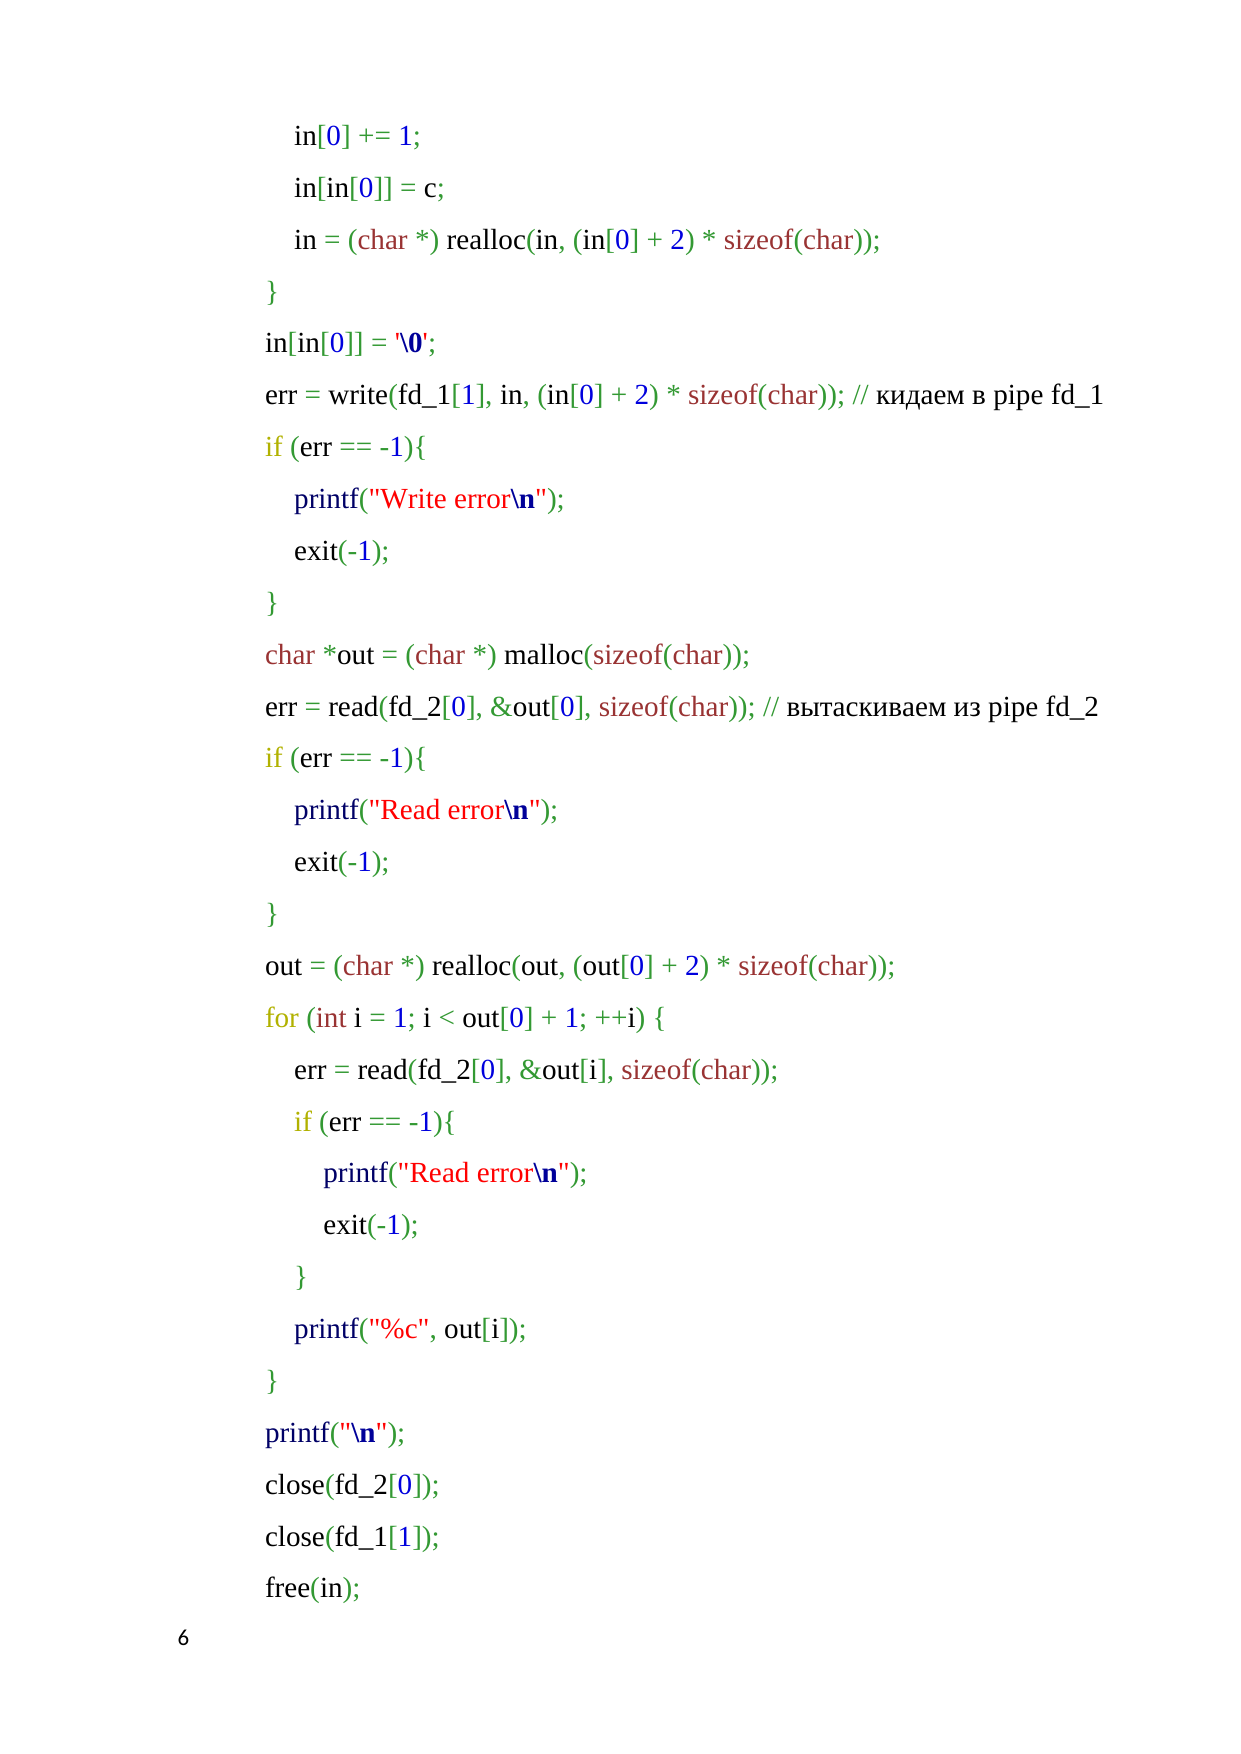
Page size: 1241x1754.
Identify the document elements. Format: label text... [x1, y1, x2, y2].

text exit(-1); [177, 844, 1152, 878]
text exit(-1); [177, 533, 1152, 567]
text } [177, 274, 1152, 307]
text for (int i = 1; i < out[0] + 1; ++i) { [177, 1000, 1152, 1033]
text } [177, 1363, 1152, 1397]
text } [177, 896, 1152, 930]
text } [177, 1259, 1152, 1293]
text err = write(fd_1[1], in, (in[0] + 2) * sizeof(char)); // кидаем в pipe fd_1 [177, 377, 1152, 411]
text free(in); [177, 1571, 1152, 1604]
text in = (char *) realloc(in, (in[0] + 2) * sizeof(char)); [177, 222, 1152, 255]
text err = read(fd_2[0], &out[0], sizeof(char)); // вытаскиваем из pipe fd_2 [177, 689, 1152, 722]
text printf("Read error\n"); [177, 792, 1152, 826]
text printf("Write error\n"); [177, 481, 1152, 515]
text in[in[0]] = '\0'; [177, 326, 1152, 359]
text if (err == -1){ [177, 1104, 1152, 1137]
text out = (char *) realloc(out, (out[0] + 2) * sizeof(char)); [177, 948, 1152, 982]
text in[0] += 1; [177, 118, 1152, 152]
text close(fd_1[1]); [177, 1519, 1152, 1552]
text printf("%c", out[i]); [177, 1311, 1152, 1345]
text char *out = (char *) malloc(sizeof(char)); [177, 637, 1152, 670]
text printf("Read error\n"); [177, 1156, 1152, 1189]
text in[in[0]] = c; [177, 170, 1152, 203]
text close(fd_2[0]); [177, 1467, 1152, 1500]
text if (err == -1){ [177, 429, 1152, 463]
text exit(-1); [177, 1207, 1152, 1241]
text err = read(fd_2[0], &out[i], sizeof(char)); [177, 1052, 1152, 1085]
text printf("\n"); [177, 1415, 1152, 1448]
text if (err == -1){ [177, 741, 1152, 774]
text } [177, 585, 1152, 618]
